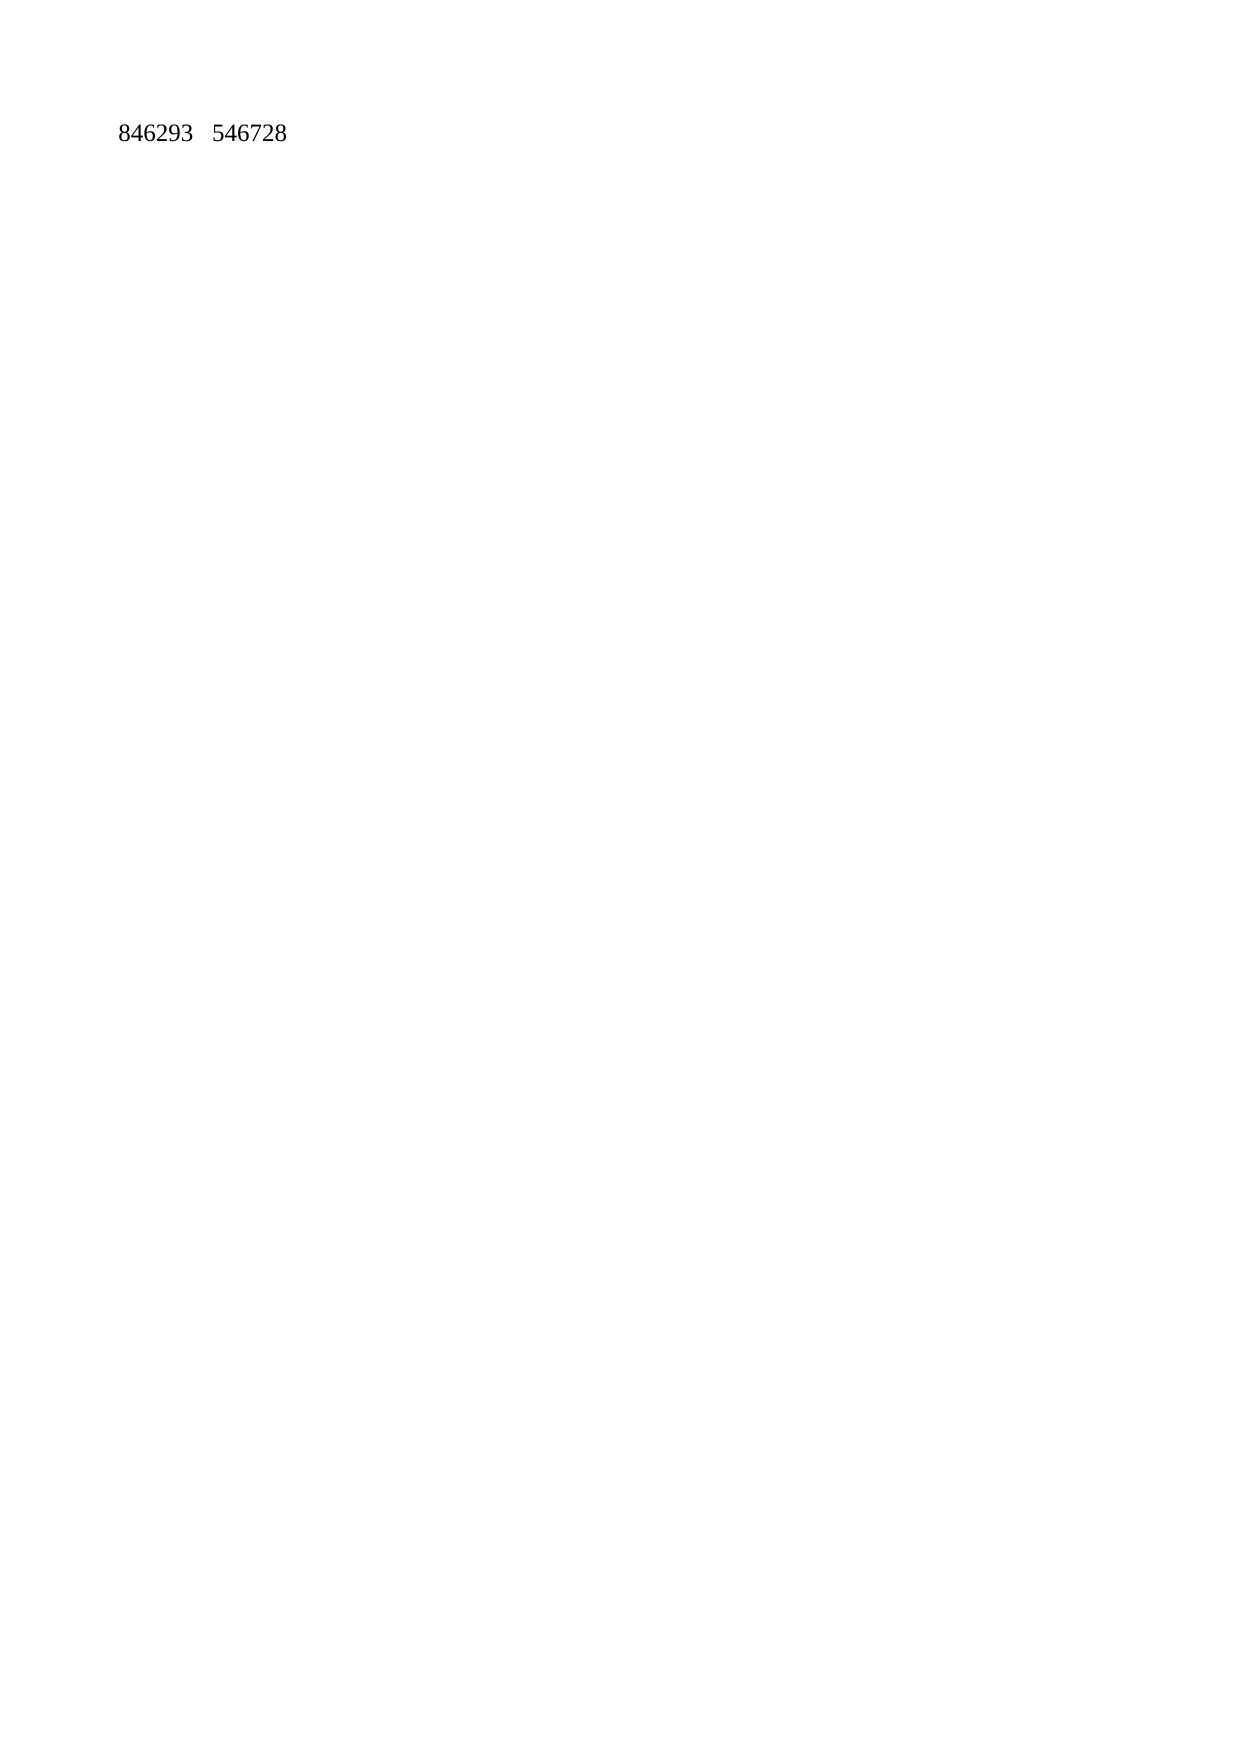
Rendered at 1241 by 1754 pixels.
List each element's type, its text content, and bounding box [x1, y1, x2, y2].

text 846293 546728 [118, 118, 1122, 147]
